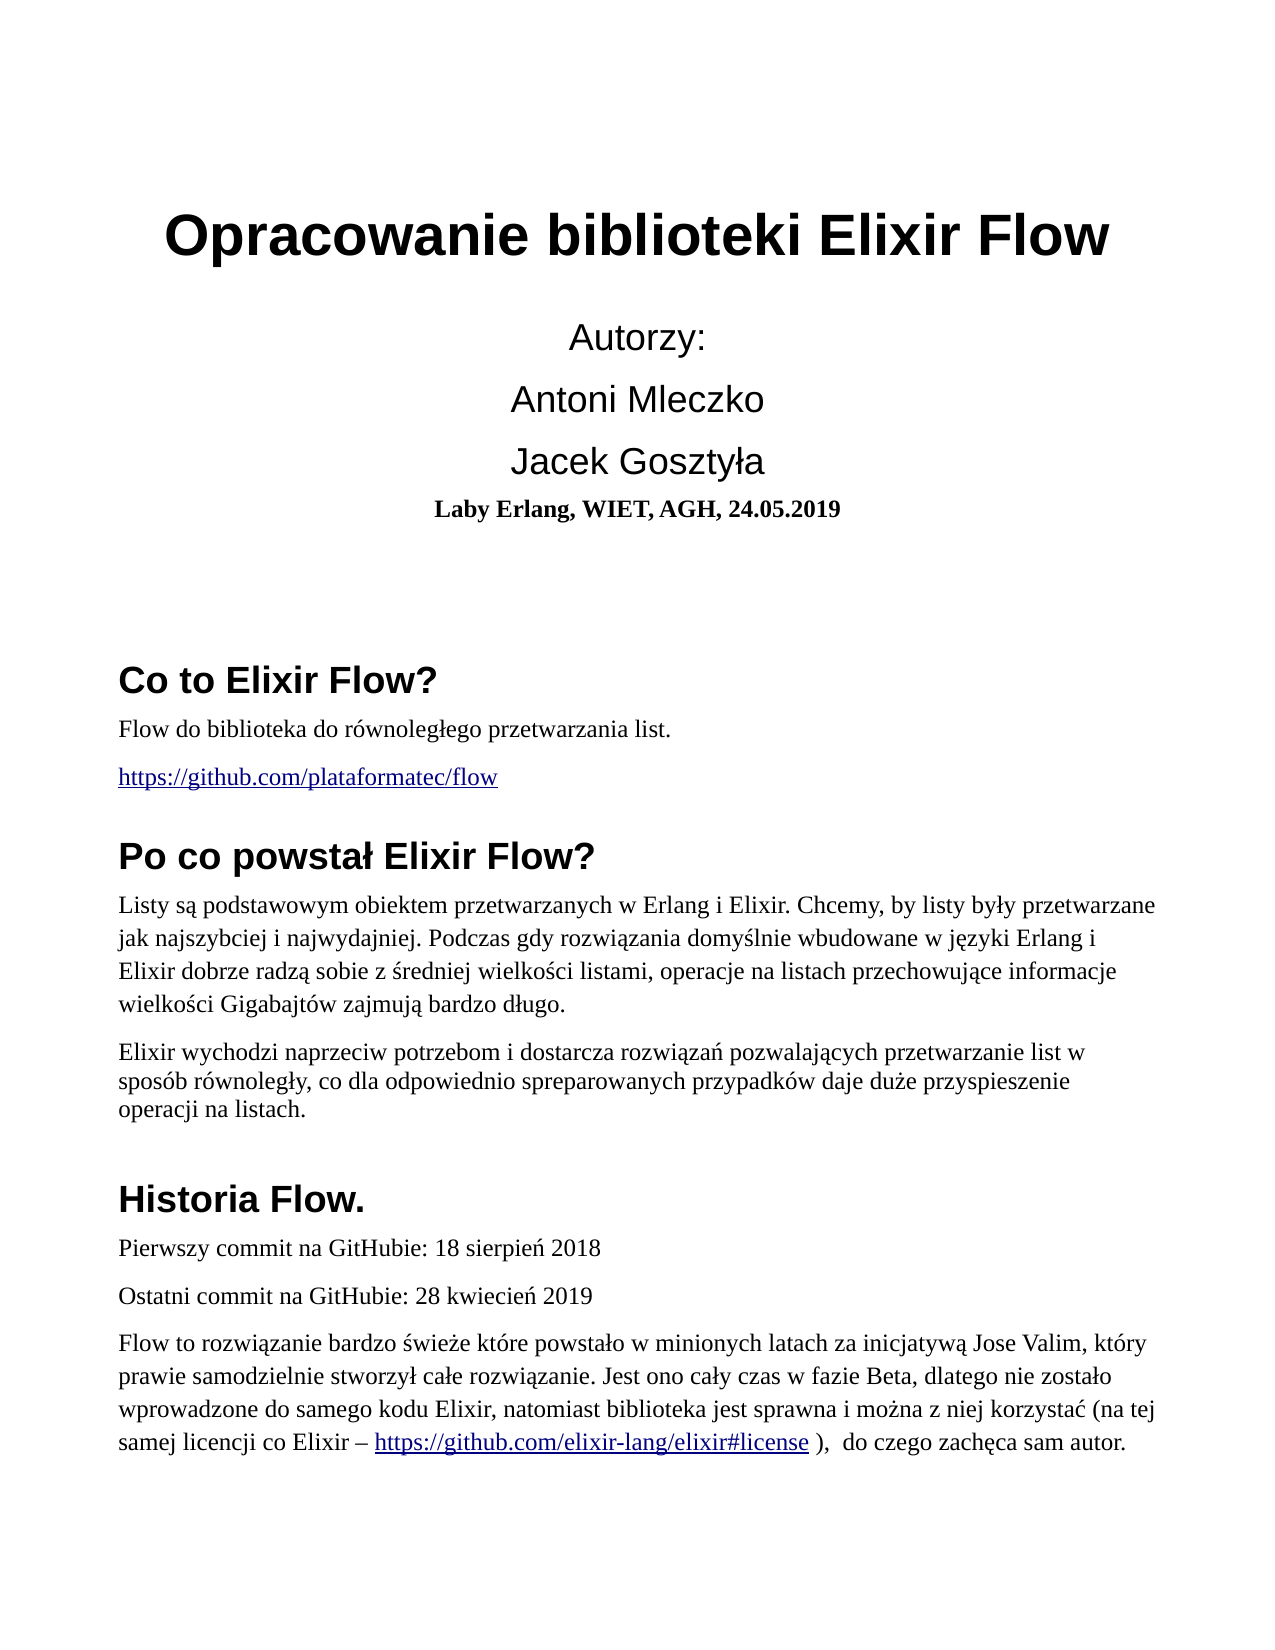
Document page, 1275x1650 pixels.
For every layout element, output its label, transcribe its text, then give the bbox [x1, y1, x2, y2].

text Laby Erlang, WIET, AGH, 24.05.2019 [118, 494, 1157, 523]
subtitle Autorzy: [118, 315, 1157, 358]
text Flow to rozwiązanie bardzo świeże które powstało w minionych latach za inicjatywą Jose Valim, który prawie samodzielnie stworzył całe rozwiązanie. Jest ono cały czas w fazie Beta, dlatego nie zostało wprowadzone do samego kodu Elixir, natomiast biblioteka jest sprawna i można z niej korzystać (na tej samej licencji co Elixir – https://github.com/elixir-lang/elixir#license ), do czego zachęca sam autor. [118, 1328, 1157, 1456]
subtitle Co to Elixir Flow? [118, 658, 1157, 701]
text Pierwszy commit na GitHubie: 18 sierpień 2018 [118, 1233, 1157, 1262]
text Ostatni commit na GitHubie: 28 kwiecień 2019 [118, 1281, 1157, 1309]
text Flow do biblioteka do równoległego przetwarzania list. [118, 714, 1157, 743]
subtitle Po co powstał Elixir Flow? [118, 834, 1157, 878]
title Opracowanie biblioteki Elixir Flow [118, 201, 1157, 268]
subtitle Antoni Mleczko [118, 377, 1157, 420]
text https://github.com/plataformatec/flow [118, 762, 1157, 790]
text Listy są podstawowym obiektem przetwarzanych w Erlang i Elixir. Chcemy, by listy były przetwarzane jak najszybciej i najwydajniej. Podczas gdy rozwiązania domyślnie wbudowane w języki Erlang i Elixir dobrze radzą sobie z średniej wielkości listami, operacje na listach przechowujące informacje wielkości Gigabajtów zajmują bardzo długo. [118, 890, 1157, 1018]
text Elixir wychodzi naprzeciw potrzebom i dostarcza rozwiązań pozwalających przetwarzanie list w sposób równoległy, co dla odpowiednio spreparowanych przypadków daje duże przyspieszenie operacji na listach. [118, 1037, 1157, 1123]
subtitle Jacek Gosztyła [118, 439, 1157, 482]
subtitle Historia Flow. [118, 1177, 1157, 1221]
